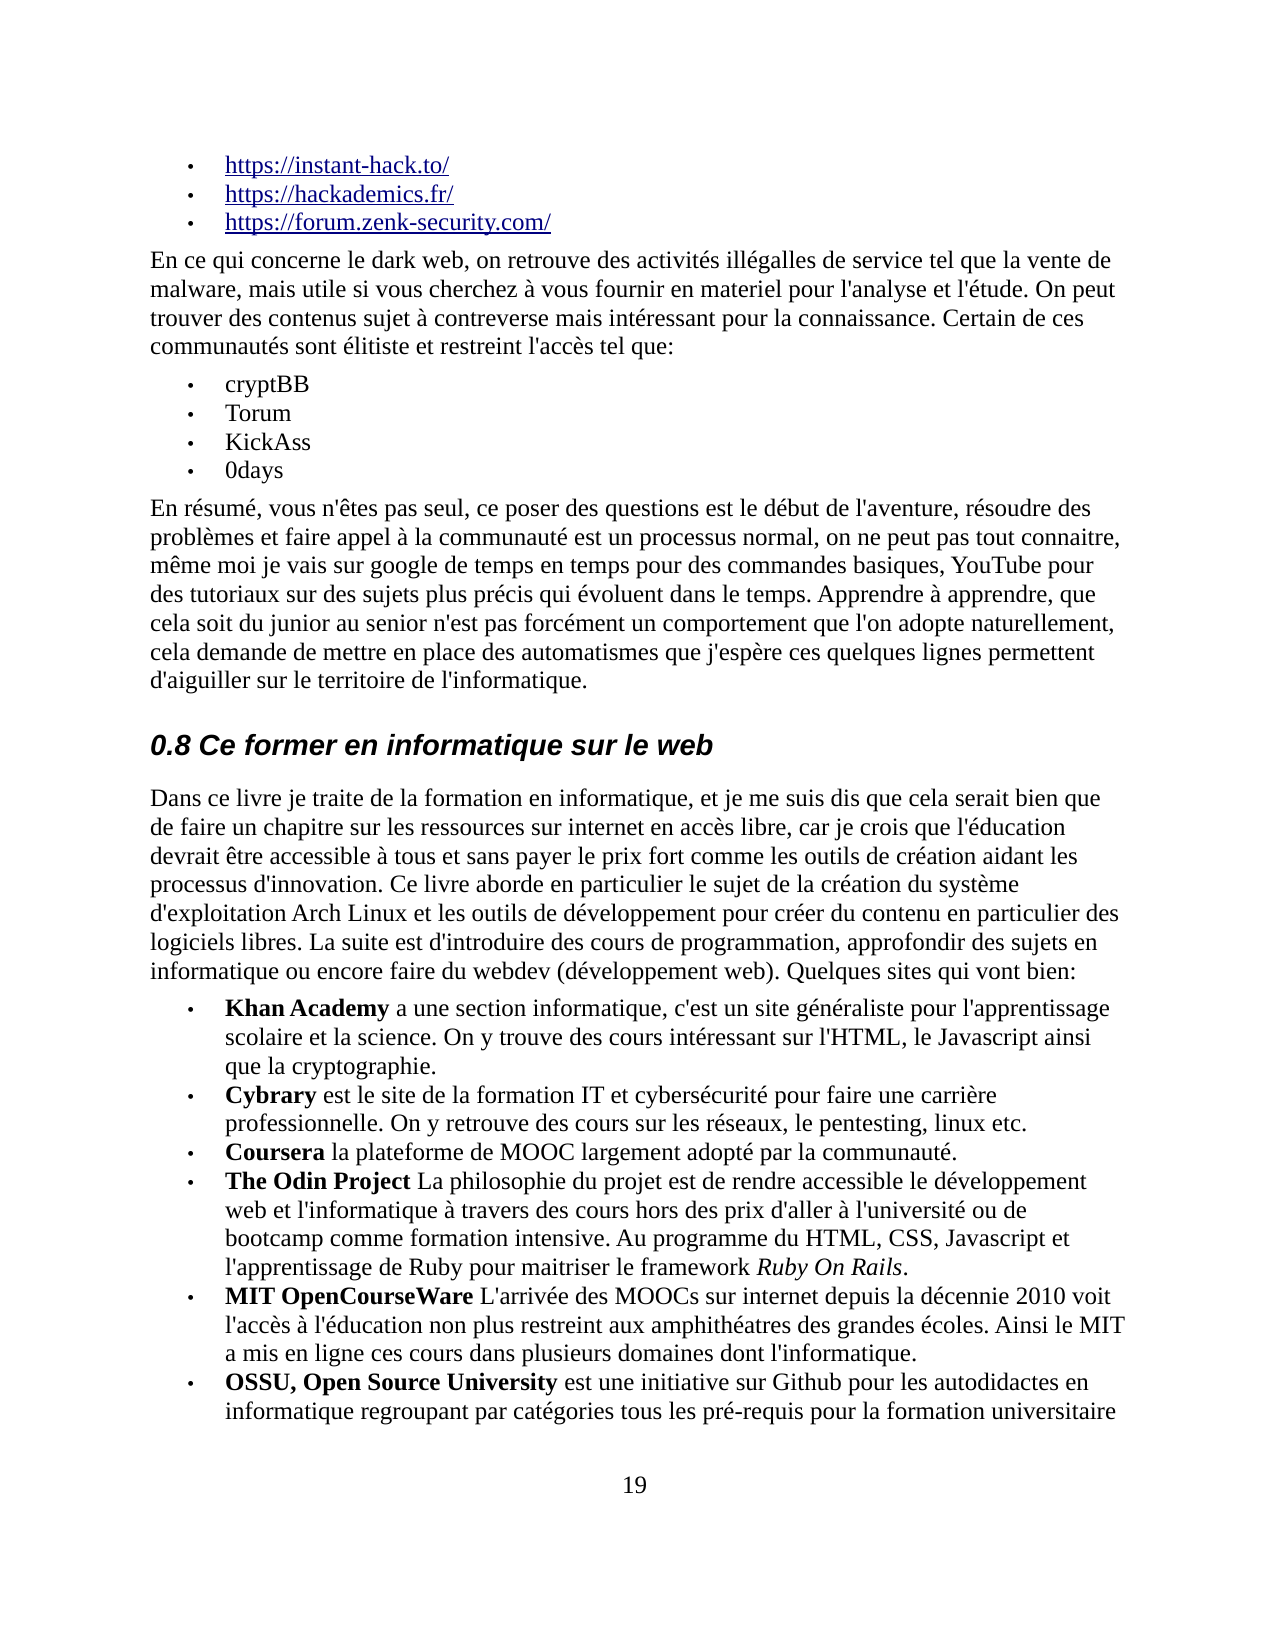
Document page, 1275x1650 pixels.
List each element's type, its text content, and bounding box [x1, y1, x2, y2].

list MIT OpenCourseWare L'arrivée des MOOCs sur internet depuis la décennie 2010 voit l'accès à l'éducation non plus restreint aux amphithéatres des grandes écoles. Ainsi le MIT a mis en ligne ces cours dans plusieurs domaines dont l'informatique. [187, 1281, 1125, 1367]
list Coursera la plateforme de MOOC largement adopté par la communauté. [187, 1137, 1125, 1166]
subtitle 0.8 Ce former en informatique sur le web [150, 728, 1125, 762]
list Cybrary est le site de la formation IT et cybersécurité pour faire une carrière professionnelle. On y retrouve des cours sur les réseaux, le pentesting, linux etc. [187, 1080, 1125, 1137]
list https://hackademics.fr/ [187, 179, 1125, 207]
list OSSU, Open Source University est une initiative sur Github pour les autodidactes en informatique regroupant par catégories tous les pré-requis pour la formation universitaire [187, 1367, 1125, 1425]
list KickAss [187, 427, 1125, 455]
list Khan Academy a une section informatique, c'est un site généraliste pour l'apprentissage scolaire et la science. On y trouve des cours intéressant sur l'HTML, le Javascript ainsi que la cryptographie. [187, 993, 1125, 1080]
list cryptBB [187, 369, 1125, 398]
text Dans ce livre je traite de la formation en informatique, et je me suis dis que cela serait bien que de faire un chapitre sur les ressources sur internet en accès libre, car je crois que l'éducation devrait être accessible à tous et sans payer le prix fort comme les outils de création aidant les processus d'innovation. Ce livre aborde en particulier le sujet de la création du système d'exploitation Arch Linux et les outils de développement pour créer du contenu en particulier des logiciels libres. La suite est d'introduire des cours de programmation, approfondir des sujets en informatique ou encore faire du webdev (développement web). Quelques sites qui vont bien: [150, 783, 1125, 984]
text En ce qui concerne le dark web, on retrouve des activités illégalles de service tel que la vente de malware, mais utile si vous cherchez à vous fournir en materiel pour l'analyse et l'étude. On peut trouver des contenus sujet à contreverse mais intéressant pour la connaissance. Certain de ces communautés sont élitiste et restreint l'accès tel que: [150, 245, 1125, 360]
list https://instant-hack.to/ [187, 150, 1125, 179]
text En résumé, vous n'êtes pas seul, ce poser des questions est le début de l'aventure, résoudre des problèmes et faire appel à la communauté est un processus normal, on ne peut pas tout connaitre, même moi je vais sur google de temps en temps pour des commandes basiques, YouTube pour des tutoriaux sur des sujets plus précis qui évoluent dans le temps. Apprendre à apprendre, que cela soit du junior au senior n'est pas forcément un comportement que l'on adopte naturellement, cela demande de mettre en place des automatismes que j'espère ces quelques lignes permettent d'aiguiller sur le territoire de l'informatique. [150, 493, 1125, 694]
list https://forum.zenk-security.com/ [187, 207, 1125, 236]
list 0days [187, 455, 1125, 484]
list The Odin Project La philosophie du projet est de rendre accessible le développement web et l'informatique à travers des cours hors des prix d'aller à l'université ou de bootcamp comme formation intensive. Au programme du HTML, CSS, Javascript et l'apprentissage de Ruby pour maitriser le framework Ruby On Rails. [187, 1166, 1125, 1281]
list Torum [187, 398, 1125, 427]
